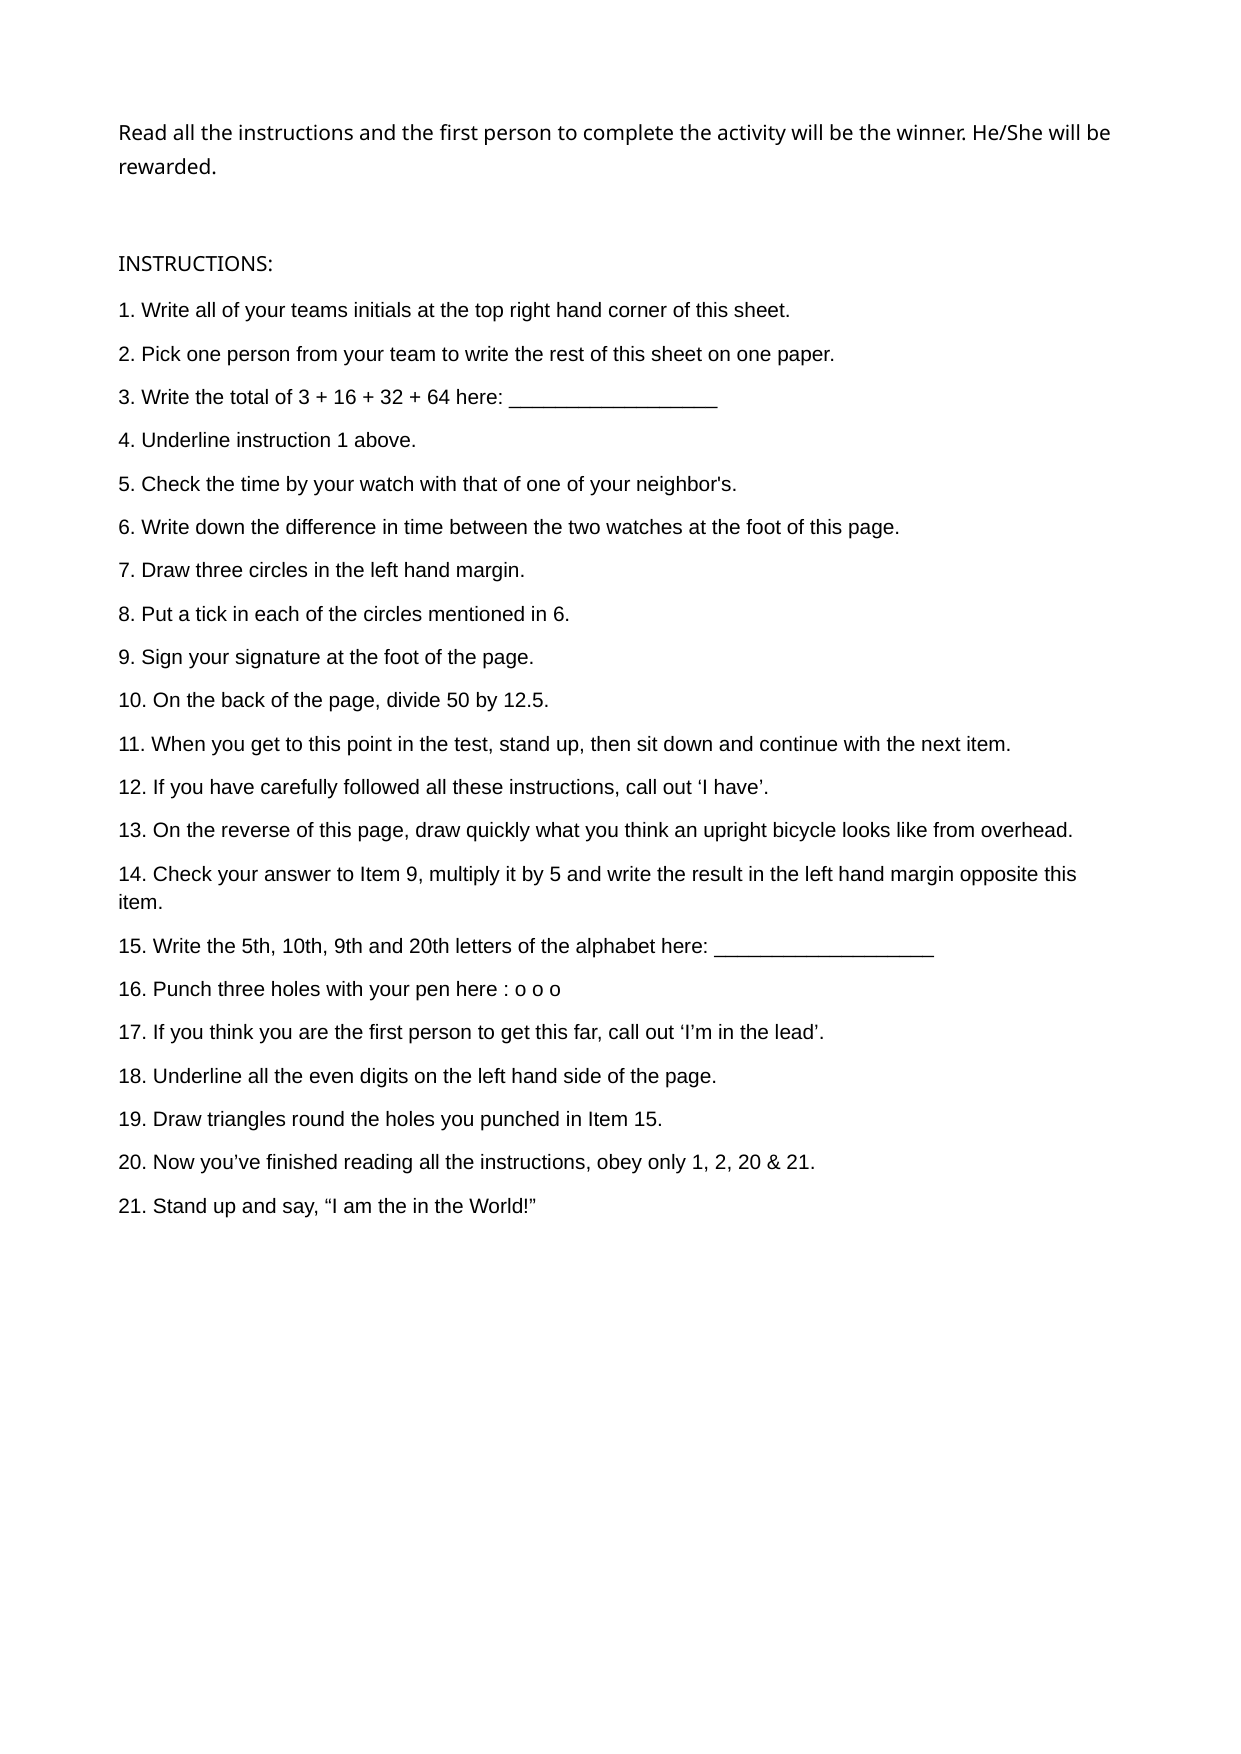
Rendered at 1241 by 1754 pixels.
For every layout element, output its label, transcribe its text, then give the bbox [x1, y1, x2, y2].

text 16. Punch three holes with your pen here : o o o [118, 977, 1122, 1001]
text 5. Check the time by your watch with that of one of your neighbor's. [118, 471, 1122, 495]
text 8. Put a tick in each of the circles mentioned in 6. [118, 601, 1122, 625]
text 3. Write the total of 3 + 16 + 32 + 64 here: __________________ [118, 385, 1122, 409]
text Read all the instructions and the first person to complete the activity will be the winner. He/She will be rewarded. [118, 118, 1122, 181]
text 1. Write all of your teams initials at the top right hand corner of this sheet. [118, 298, 1122, 322]
text 18. Underline all the even digits on the left hand side of the page. [118, 1063, 1122, 1087]
text INSTRUCTIONS: [118, 249, 1122, 278]
text 13. On the reverse of this page, draw quickly what you think an upright bicycle looks like from overhead. [118, 818, 1122, 842]
text 7. Draw three circles in the left hand margin. [118, 558, 1122, 582]
text 6. Write down the difference in time between the two watches at the foot of this page. [118, 515, 1122, 539]
text 14. Check your answer to Item 9, multiply it by 5 and write the result in the left hand margin opposite this item. [118, 861, 1122, 914]
text 19. Draw triangles round the holes you punched in Item 15. [118, 1107, 1122, 1131]
text 15. Write the 5th, 10th, 9th and 20th letters of the alphabet here: ___________________ [118, 933, 1122, 957]
text 20. Now you’ve finished reading all the instructions, obey only 1, 2, 20 & 21. [118, 1150, 1122, 1174]
text 12. If you have carefully followed all these instructions, call out ‘I have’. [118, 775, 1122, 799]
text 9. Sign your signature at the foot of the page. [118, 645, 1122, 669]
text 11. When you get to this point in the test, stand up, then sit down and continue with the next item. [118, 731, 1122, 755]
text 17. If you think you are the first person to get this far, call out ‘I’m in the lead’. [118, 1020, 1122, 1044]
text 4. Underline instruction 1 above. [118, 428, 1122, 452]
text 2. Pick one person from your team to write the rest of this sheet on one paper. [118, 341, 1122, 365]
text 21. Stand up and say, “I am the in the World!” [118, 1193, 1122, 1217]
text 10. On the back of the page, divide 50 by 12.5. [118, 688, 1122, 712]
